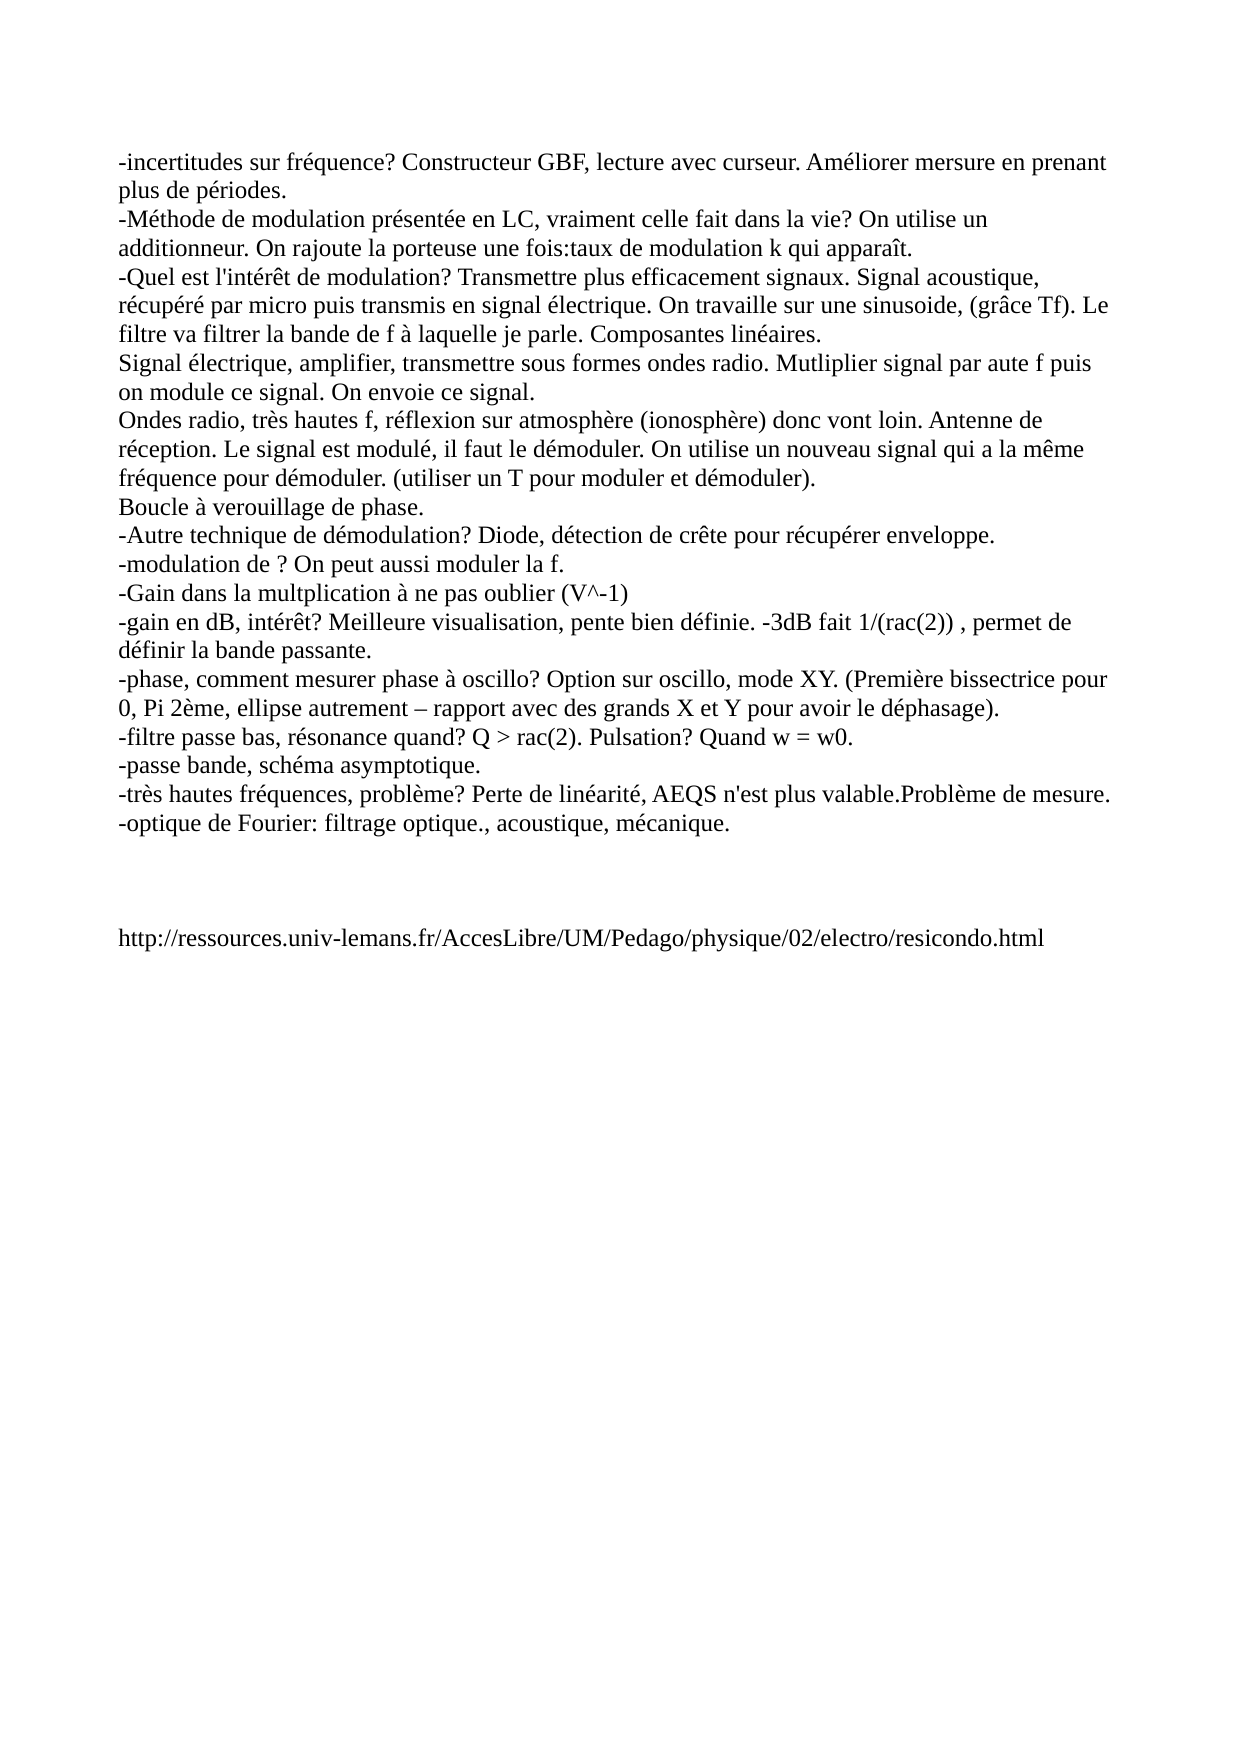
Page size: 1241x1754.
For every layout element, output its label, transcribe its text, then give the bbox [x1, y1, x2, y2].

text -optique de Fourier: filtrage optique., acoustique, mécanique. [118, 808, 1122, 837]
text -modulation de ? On peut aussi moduler la f. [118, 549, 1122, 578]
text -gain en dB, intérêt? Meilleure visualisation, pente bien définie. -3dB fait 1/(rac(2)) , permet de définir la bande passante. [118, 607, 1122, 664]
text -Quel est l'intérêt de modulation? Transmettre plus efficacement signaux. Signal acoustique, récupéré par micro puis transmis en signal électrique. On travaille sur une sinusoide, (grâce Tf). Le filtre va filtrer la bande de f à laquelle je parle. Composantes linéaires. [118, 262, 1122, 348]
text -Gain dans la multplication à ne pas oublier (V^-1) [118, 578, 1122, 607]
text -filtre passe bas, résonance quand? Q > rac(2). Pulsation? Quand w = w0. [118, 722, 1122, 751]
text -passe bande, schéma asymptotique. [118, 751, 1122, 779]
text -très hautes fréquences, problème? Perte de linéarité, AEQS n'est plus valable.Problème de mesure. [118, 779, 1122, 808]
text -Autre technique de démodulation? Diode, détection de crête pour récupérer enveloppe. [118, 521, 1122, 549]
text -phase, comment mesurer phase à oscillo? Option sur oscillo, mode XY. (Première bissectrice pour 0, Pi 2ème, ellipse autrement – rapport avec des grands X et Y pour avoir le déphasage). [118, 664, 1122, 722]
text -incertitudes sur fréquence? Constructeur GBF, lecture avec curseur. Améliorer mersure en prenant plus de périodes. [118, 147, 1122, 204]
text http://ressources.univ-lemans.fr/AccesLibre/UM/Pedago/physique/02/electro/resicondo.html [118, 923, 1122, 952]
text -Méthode de modulation présentée en LC, vraiment celle fait dans la vie? On utilise un additionneur. On rajoute la porteuse une fois:taux de modulation k qui apparaît. [118, 204, 1122, 262]
text Signal électrique, amplifier, transmettre sous formes ondes radio. Mutliplier signal par aute f puis on module ce signal. On envoie ce signal. Ondes radio, très hautes f, réflexion sur atmosphère (ionosphère) donc vont loin. Antenne de réception. Le signal est modulé, il faut le démoduler. On utilise un nouveau signal qui a la même fréquence pour démoduler. (utiliser un T pour moduler et démoduler). Boucle à verouillage de phase. [118, 348, 1122, 521]
